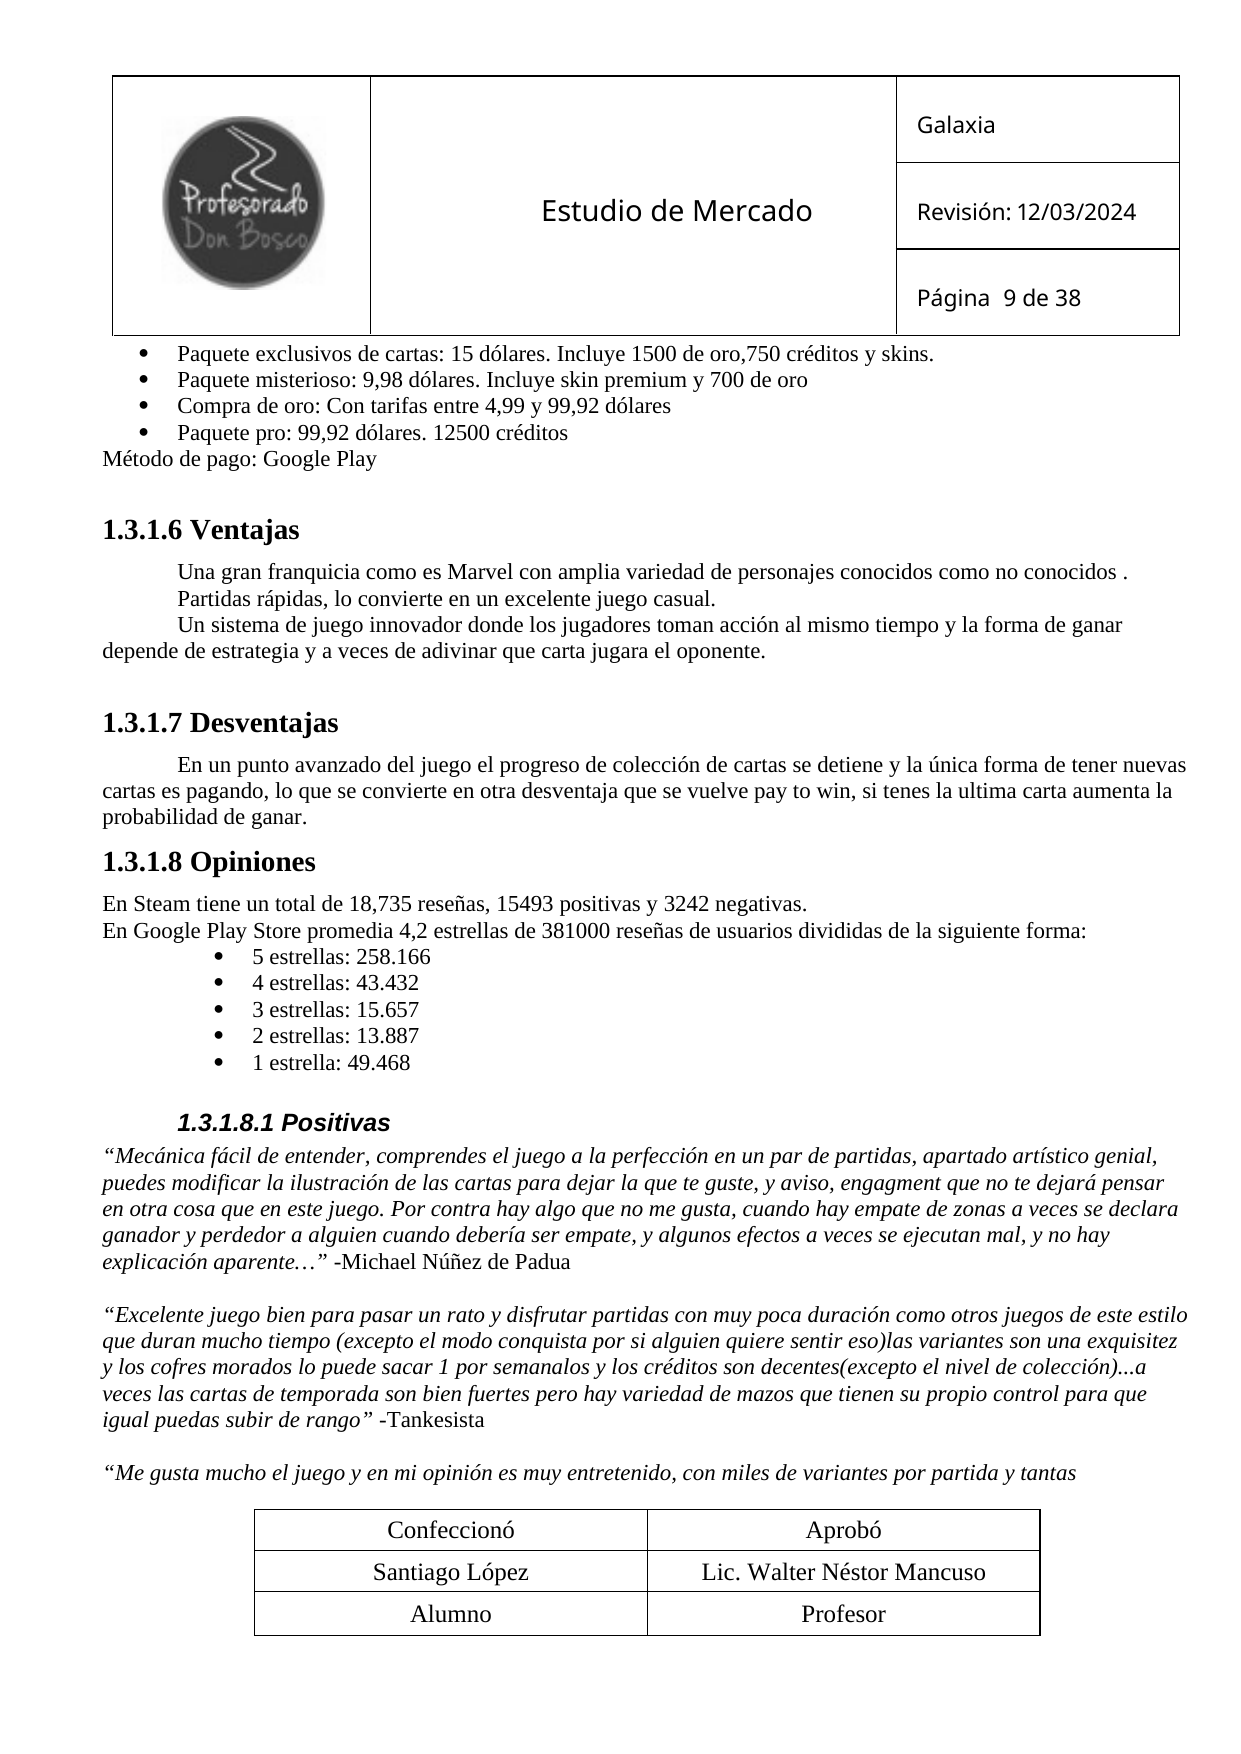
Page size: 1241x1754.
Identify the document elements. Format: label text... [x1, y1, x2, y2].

text “Excelente juego bien para pasar un rato y disfrutar partidas con muy poca duración como otros juegos de este estilo que duran mucho tiempo (excepto el modo conquista por si alguien quiere sentir eso)las variantes son una exquisitez y los cofres morados lo puede sacar 1 por semanalos y los créditos son decentes(excepto el nivel de colección)...a veces las cartas de temporada son bien fuertes pero hay variedad de mazos que tienen su propio control para que igual puedas subir de rango” -Tankesista [102, 1301, 1192, 1432]
text En Steam tiene un total de 18,735 reseñas, 15493 positivas y 3242 negativas. [102, 890, 1192, 917]
list Paquete pro: 99,92 dólares. 12500 créditos [139, 419, 1192, 445]
list 5 estrellas: 258.166 [214, 943, 1192, 969]
subtitle 1.3.1.7 Desventajas [102, 705, 1192, 738]
text Partidas rápidas, lo convierte en un excelente juego casual. [102, 585, 1192, 611]
list 3 estrellas: 15.657 [214, 996, 1192, 1022]
text En un punto avanzado del juego el progreso de colección de cartas se detiene y la única forma de tener nuevas cartas es pagando, lo que se convierte en otra desventaja que se vuelve pay to win, si tenes la ultima carta aumenta la probabilidad de ganar. [102, 751, 1192, 830]
text “Mecánica fácil de entender, comprendes el juego a la perfección en un par de partidas, apartado artístico genial, puedes modificar la ilustración de las cartas para dejar la que te guste, y aviso, engagment que no te dejará pensar en otra cosa que en este juego. Por contra hay algo que no me gusta, cuando hay empate de zonas a veces se declara ganador y perdedor a alguien cuando debería ser empate, y algunos efectos a veces se ejecutan mal, y no hay explicación aparente…” -Michael Núñez de Padua [102, 1142, 1192, 1274]
list Compra de oro: Con tarifas entre 4,99 y 99,92 dólares [139, 392, 1192, 419]
list 2 estrellas: 13.887 [214, 1022, 1192, 1048]
subtitle 1.3.1.6 Ventajas [102, 512, 1192, 546]
subtitle 1.3.1.8.1 Positivas [102, 1107, 1192, 1136]
text Una gran franquicia como es Marvel con amplia variedad de personajes conocidos como no conocidos . [102, 558, 1192, 585]
list Paquete exclusivos de cartas: 15 dólares. Incluye 1500 de oro,750 créditos y skins. [139, 339, 1192, 366]
text En Google Play Store promedia 4,2 estrellas de 381000 reseñas de usuarios divididas de la siguiente forma: [102, 917, 1192, 943]
text Un sistema de juego innovador donde los jugadores toman acción al mismo tiempo y la forma de ganar depende de estrategia y a veces de adivinar que carta jugara el oponente. [102, 611, 1192, 664]
text “Me gusta mucho el juego y en mi opinión es muy entretenido, con miles de variantes por partida y tantas [102, 1459, 1192, 1485]
subtitle 1.3.1.8 Opiniones [102, 844, 1192, 878]
list 1 estrella: 49.468 [214, 1048, 1192, 1075]
list 4 estrellas: 43.432 [214, 969, 1192, 996]
text Método de pago: Google Play [102, 445, 1192, 471]
list Paquete misterioso: 9,98 dólares. Incluye skin premium y 700 de oro [139, 366, 1192, 392]
